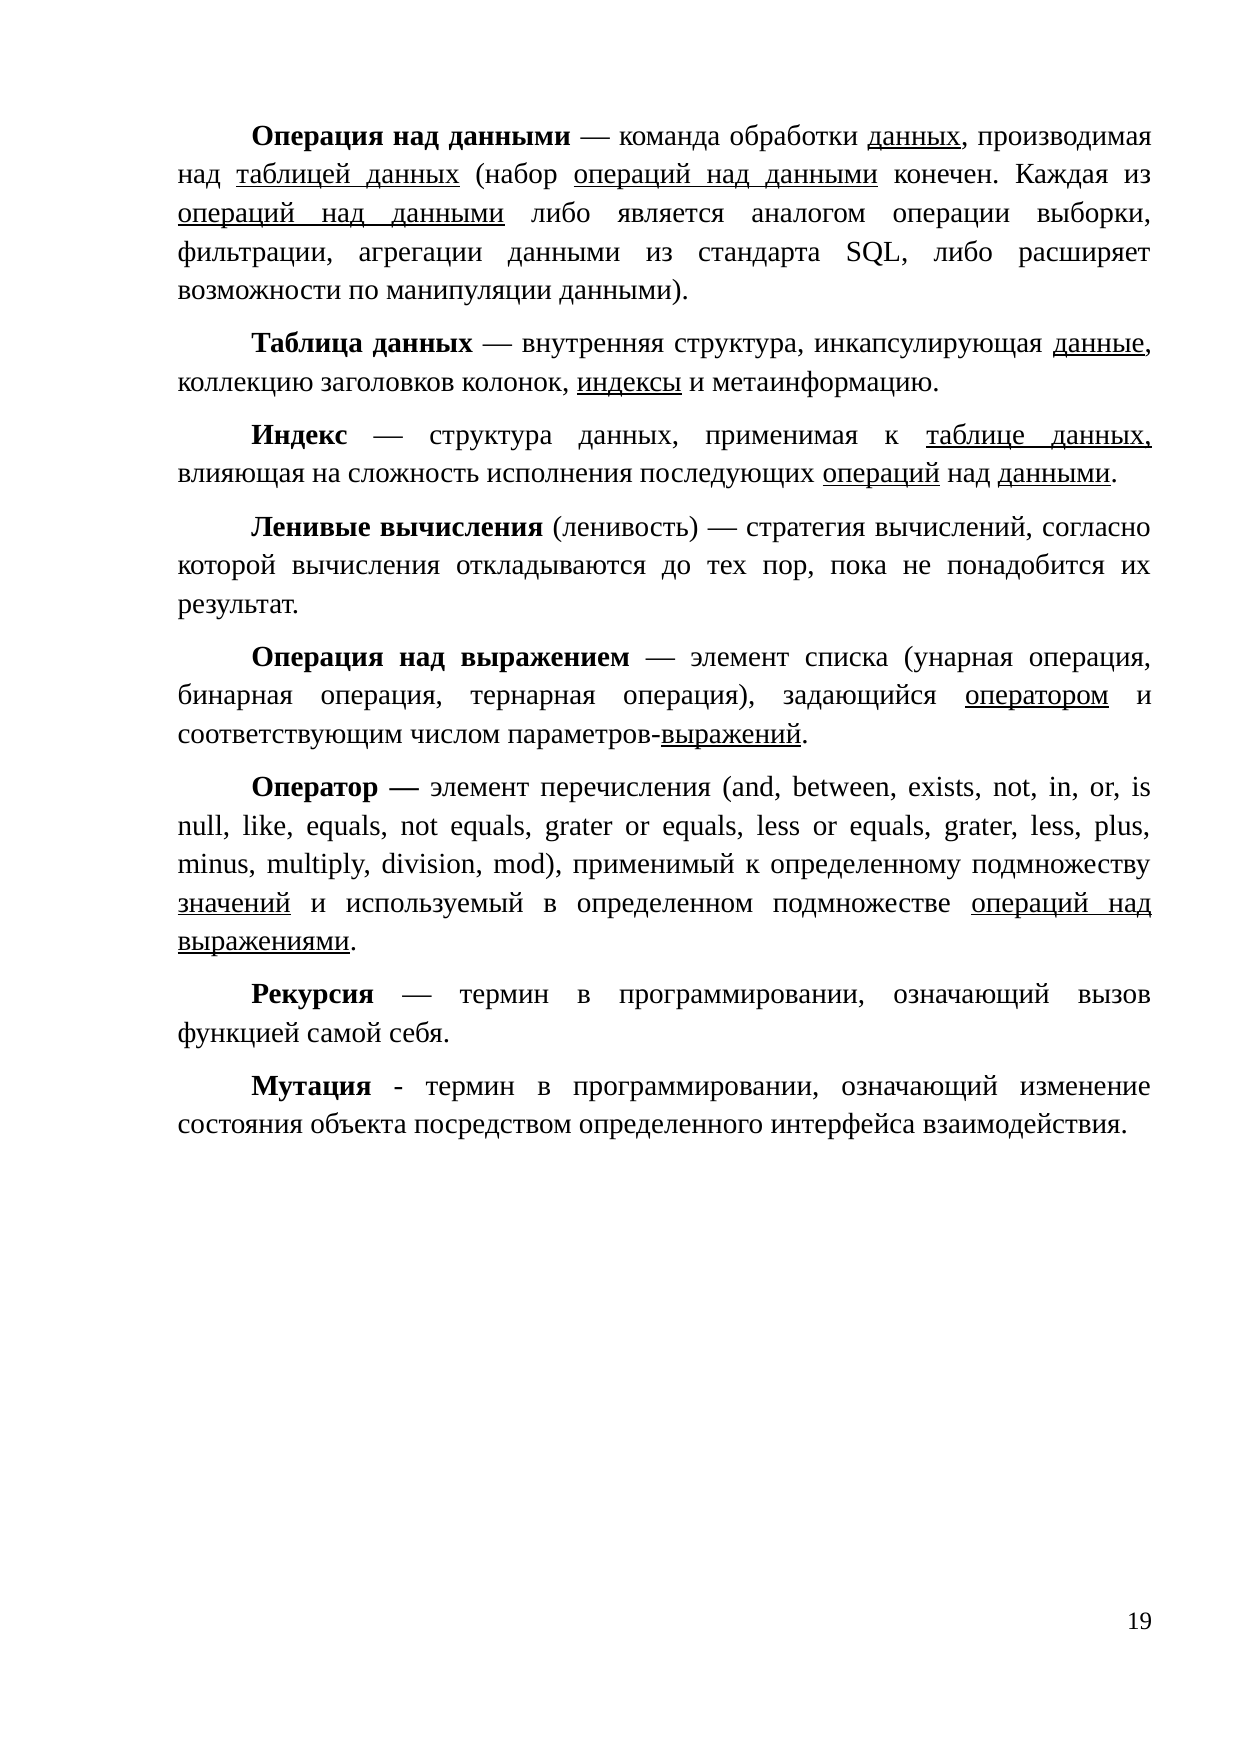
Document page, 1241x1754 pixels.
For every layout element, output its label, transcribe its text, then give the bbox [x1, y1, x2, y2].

text Мутация - термин в программировании, означающий изменение состояния объекта посредством определенного интерфейса взаимодействия. [177, 1068, 1152, 1140]
text Рекурсия — термин в программировании, означающий вызов функцией самой себя. [177, 976, 1152, 1048]
text Индекс — структура данных, применимая к таблице данных, влияющая на сложность исполнения последующих операций над данными. [177, 417, 1152, 489]
text Оператор — элемент перечисления (and, between, exists, not, in, or, is null, like, equals, not equals, grater or equals, less or equals, grater, less, plus, minus, multiply, division, mod), применимый к определенному подмножеству значений и используемый в определенном подмножестве операций над выражениями. [177, 769, 1152, 957]
text Операция над данными — команда обработки данных, производимая над таблицей данных (набор операций над данными конечен. Каждая из операций над данными либо является аналогом операции выборки, фильтрации, агрегации данными из стандарта SQL, либо расширяет возможности по манипуляции данными). [177, 118, 1152, 306]
text Операция над выражением — элемент списка (унарная операция, бинарная операция, тернарная операция), задающийся оператором и соответствующим числом параметров-выражений. [177, 639, 1152, 749]
text Ленивые вычисления (ленивость) — стратегия вычислений, согласно которой вычисления откладываются до тех пор, пока не понадобится их результат. [177, 509, 1152, 619]
text Таблица данных — внутренняя структура, инкапсулирующая данные, коллекцию заголовков колонок, индексы и метаинформацию. [177, 325, 1152, 397]
